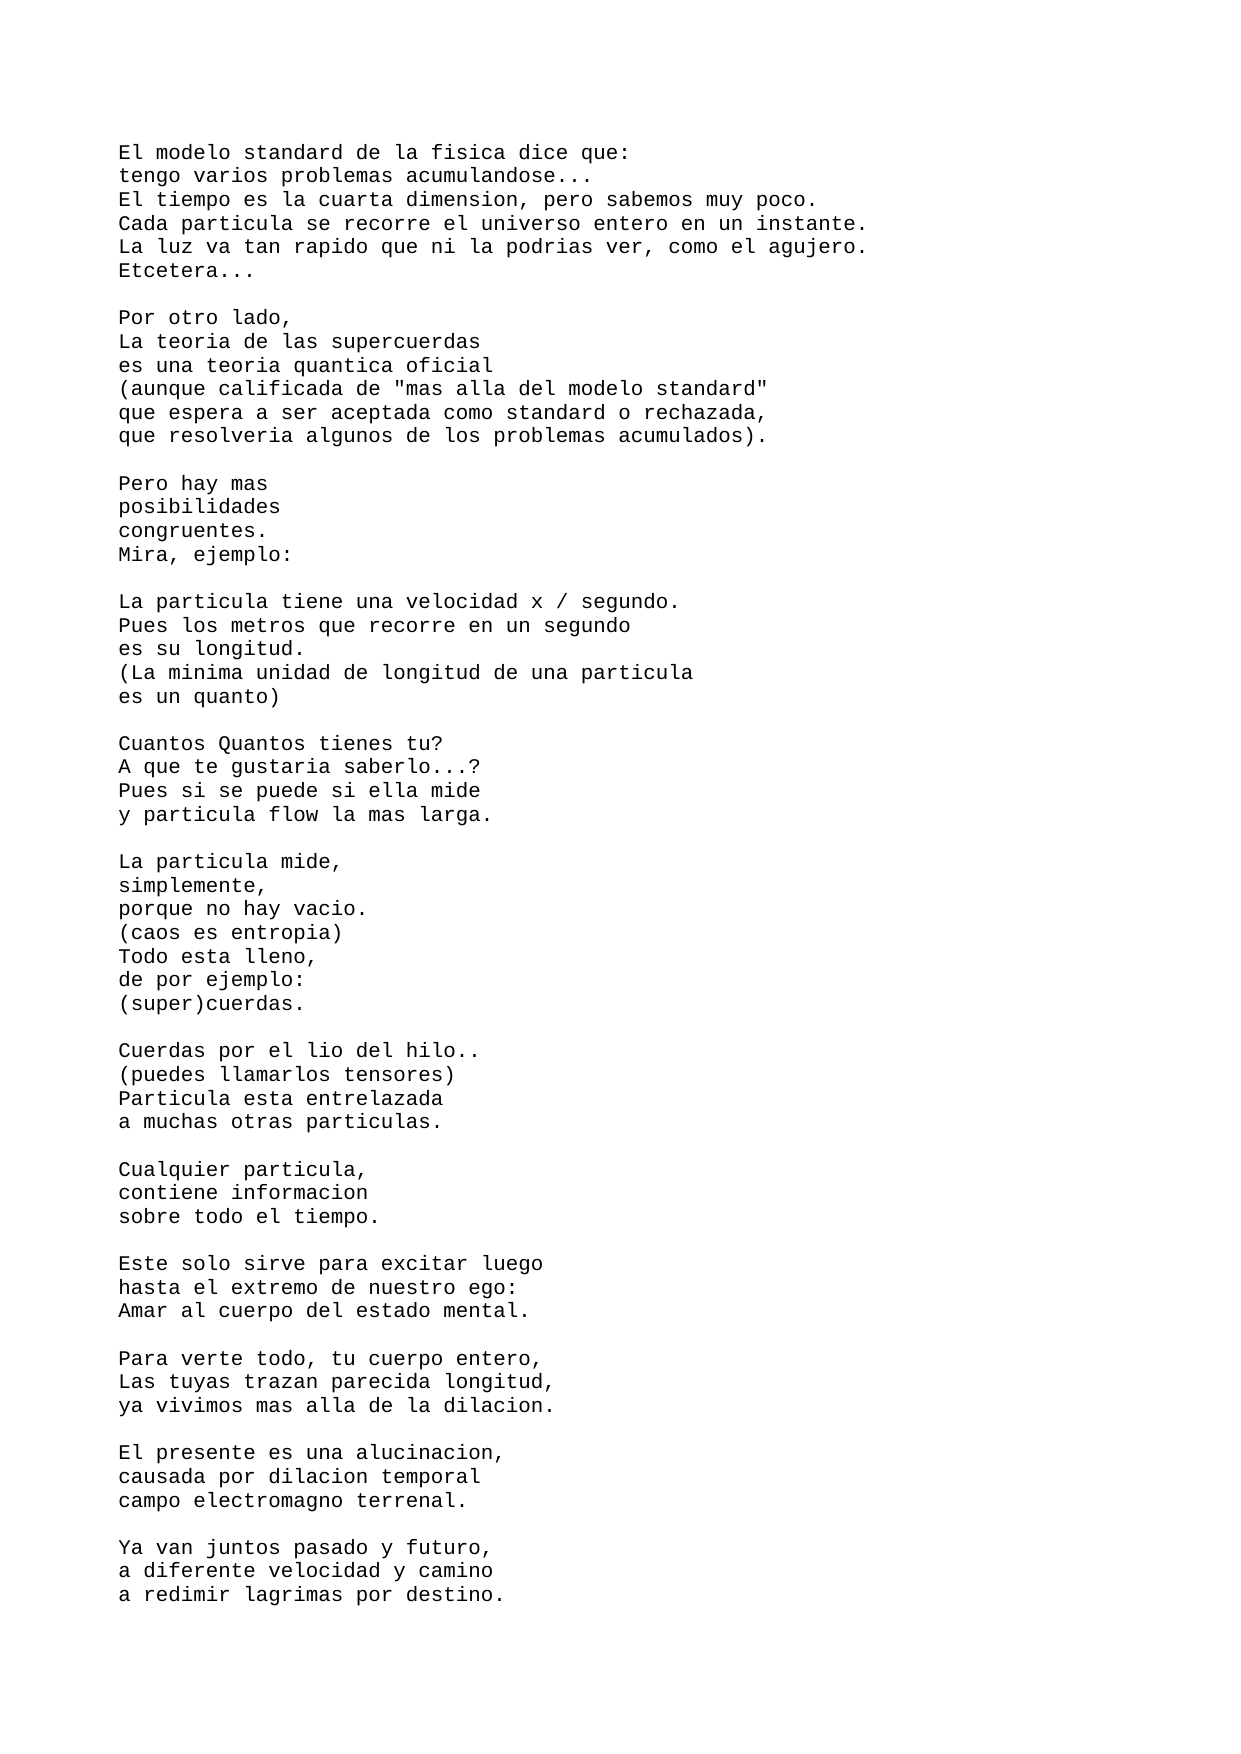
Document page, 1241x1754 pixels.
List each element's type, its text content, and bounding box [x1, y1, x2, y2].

text simplemente, [118, 875, 1122, 898]
text Para verte todo, tu cuerpo entero, [118, 1348, 1122, 1371]
text congruentes. [118, 520, 1122, 544]
text (puedes llamarlos tensores) [118, 1064, 1122, 1088]
text tengo varios problemas acumulandose... [118, 165, 1122, 189]
text es una teoria quantica oficial [118, 354, 1122, 378]
text Las tuyas trazan parecida longitud, [118, 1371, 1122, 1395]
text (aunque calificada de "mas alla del modelo standard" [118, 378, 1122, 402]
text Amar al cuerpo del estado mental. [118, 1300, 1122, 1324]
text La particula mide, [118, 851, 1122, 875]
text Cuerdas por el lio del hilo.. [118, 1040, 1122, 1064]
text que resolveria algunos de los problemas acumulados). [118, 426, 1122, 449]
text El tiempo es la cuarta dimension, pero sabemos muy poco. [118, 189, 1122, 213]
text Ya van juntos pasado y futuro, [118, 1537, 1122, 1561]
text causada por dilacion temporal [118, 1466, 1122, 1489]
text Cada particula se recorre el universo entero en un instante. [118, 213, 1122, 236]
text Particula esta entrelazada [118, 1088, 1122, 1111]
text campo electromagno terrenal. [118, 1489, 1122, 1513]
text Mira, ejemplo: [118, 544, 1122, 567]
text La luz va tan rapido que ni la podrias ver, como el agujero. [118, 236, 1122, 260]
text de por ejemplo: [118, 969, 1122, 993]
text Todo esta lleno, [118, 946, 1122, 969]
text ya vivimos mas alla de la dilacion. [118, 1395, 1122, 1419]
text Este solo sirve para excitar luego [118, 1253, 1122, 1277]
text Por otro lado, [118, 307, 1122, 331]
text a redimir lagrimas por destino. [118, 1584, 1122, 1608]
text A que te gustaria saberlo...? [118, 757, 1122, 780]
text (super)cuerdas. [118, 993, 1122, 1017]
text sobre todo el tiempo. [118, 1206, 1122, 1229]
text El presente es una alucinacion, [118, 1442, 1122, 1466]
text El modelo standard de la fisica dice que: [118, 142, 1122, 165]
text Pues si se puede si ella mide [118, 780, 1122, 804]
text contiene informacion [118, 1182, 1122, 1206]
text es un quanto) [118, 686, 1122, 709]
text Cuantos Quantos tienes tu? [118, 733, 1122, 757]
text que espera a ser aceptada como standard o rechazada, [118, 402, 1122, 426]
text Etcetera... [118, 260, 1122, 284]
text Cualquier particula, [118, 1158, 1122, 1182]
text porque no hay vacio. [118, 898, 1122, 922]
text (La minima unidad de longitud de una particula [118, 662, 1122, 686]
text Pero hay mas [118, 473, 1122, 496]
text La particula tiene una velocidad x / segundo. [118, 591, 1122, 615]
text a diferente velocidad y camino [118, 1561, 1122, 1584]
text Pues los metros que recorre en un segundo [118, 615, 1122, 638]
text posibilidades [118, 496, 1122, 520]
text y particula flow la mas larga. [118, 804, 1122, 827]
text (caos es entropia) [118, 922, 1122, 946]
text hasta el extremo de nuestro ego: [118, 1277, 1122, 1300]
text a muchas otras particulas. [118, 1111, 1122, 1135]
text La teoria de las supercuerdas [118, 331, 1122, 354]
text es su longitud. [118, 638, 1122, 662]
